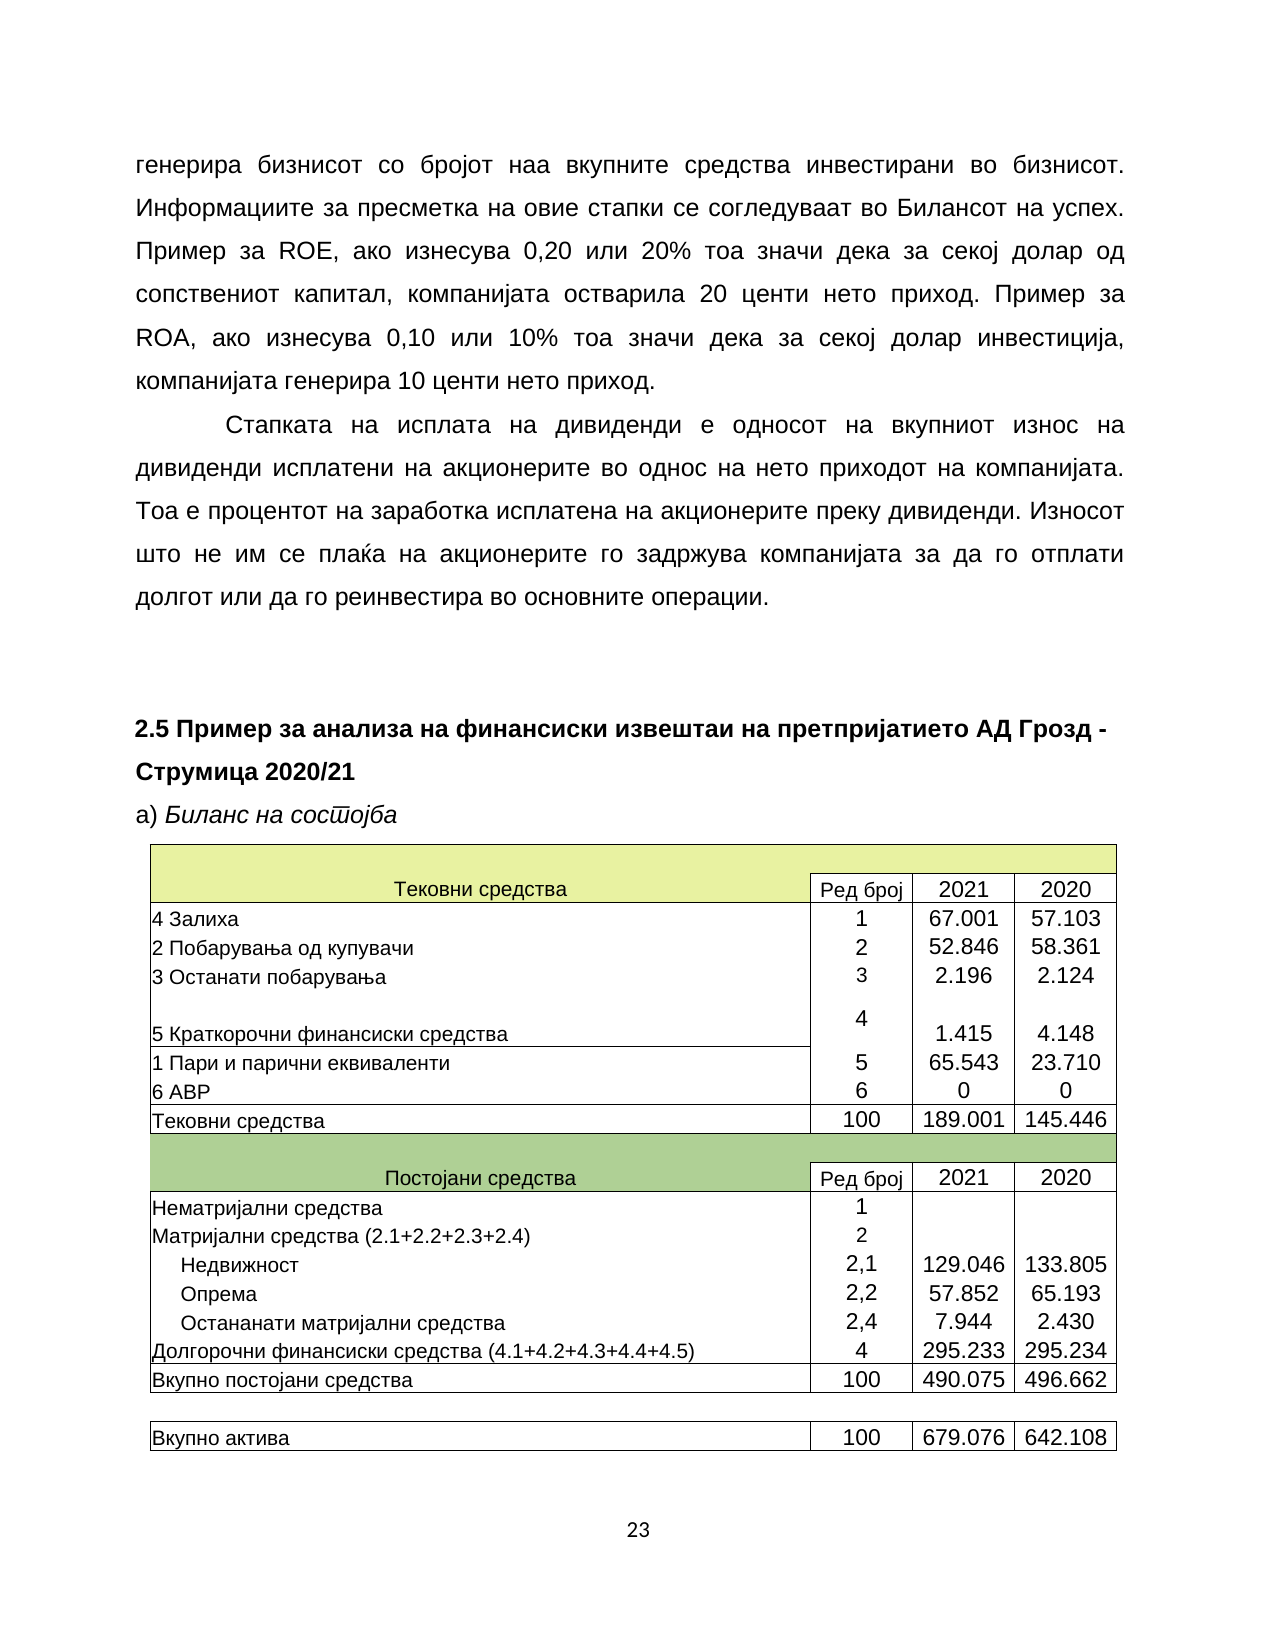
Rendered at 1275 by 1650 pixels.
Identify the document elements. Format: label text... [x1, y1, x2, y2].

table_cell 2 [811, 931, 912, 960]
text генерира бизнисот со бројот наа вкупните средства инвестирани во бизнисот. Информациите за пресметка на овие стапки се согледуваат во Билансот на успех. Пример за ROE, ако изнесува 0,20 или 20% тоа значи дека за секој долар од сопствениот капитал, компанијата остварила 20 центи нето приход. Пример за ROA, ако изнесува 0,10 или 10% тоа значи дека за секој долар инвестиција, компанијата генерира 10 центи нето приход. [134, 150, 1126, 394]
text 2.5 Пример за анализа на финансиски извештаи на претпријатието АД Грозд - Струмица 2020/21 а) Биланс на состојба [134, 714, 1126, 829]
table_cell 2.124 [1015, 960, 1116, 988]
table_cell 1 [811, 1192, 912, 1219]
table_cell 6 [811, 1075, 912, 1104]
table_cell Тековни средства [151, 873, 810, 902]
table_cell 1 Пари и парични еквиваленти [151, 1047, 810, 1075]
table_cell 2,1 [811, 1248, 912, 1277]
table_cell 679.076 [913, 1422, 1014, 1450]
table_cell 2.196 [913, 960, 1014, 988]
table_cell [150, 1134, 1116, 1162]
table_cell 496.662 [1015, 1364, 1116, 1392]
table_cell 2020 [1015, 1163, 1116, 1191]
table_cell Опрема [151, 1277, 810, 1306]
table_cell 295.233 [913, 1335, 1014, 1363]
table_cell 1 [811, 903, 912, 931]
table_cell 100 [811, 1364, 912, 1392]
table_cell 58.361 [1015, 931, 1116, 960]
table_cell Недвижност [151, 1248, 810, 1277]
table_cell [1015, 1220, 1116, 1248]
table_cell 57.103 [1015, 903, 1116, 931]
table_cell 65.543 [913, 1046, 1014, 1075]
table_cell [913, 1393, 1015, 1421]
table_cell 4 [811, 989, 912, 1046]
text Стапката на исплата на дивиденди е односот на вкупниот износ на дивиденди исплатени на акционерите во однос на нето приходот на компанијата. Тоа е процентот на заработка исплатена на акционерите преку дивиденди. Износот што не им се плаќа на акционерите го задржува компанијата за да го отплати долгот или да го реинвестира во основните операции. [134, 409, 1126, 611]
table_cell [1015, 1393, 1117, 1421]
table_cell 189.001 [913, 1105, 1014, 1133]
table_cell Тековни средства [151, 1105, 810, 1133]
table_cell 7.944 [913, 1306, 1014, 1334]
table_cell 133.805 [1015, 1248, 1116, 1277]
table_cell 5 [811, 1046, 912, 1075]
table_cell 23.710 [1015, 1046, 1116, 1075]
table_cell 3 [811, 960, 912, 988]
table_cell Матријални средства (2.1+2.2+2.3+2.4) [151, 1220, 810, 1248]
table_cell 100 [811, 1105, 912, 1133]
table_cell 6 АВР [151, 1075, 810, 1104]
table_cell 2,4 [811, 1306, 912, 1334]
table_cell 295.234 [1015, 1335, 1116, 1363]
table_cell Нематријални средства [151, 1192, 810, 1219]
table_cell 2 [811, 1220, 912, 1248]
table_cell 2,2 [811, 1277, 912, 1306]
table_cell Вкупно постојани средства [151, 1364, 810, 1392]
table_cell 52.846 [913, 931, 1014, 960]
table_cell 642.108 [1015, 1422, 1116, 1450]
table_cell 57.852 [913, 1277, 1014, 1306]
table_header [151, 845, 1116, 873]
table_cell 3 Останати побарувања [151, 960, 810, 988]
table_cell [913, 1220, 1014, 1248]
table_cell 4 Залиха [151, 903, 810, 931]
table_cell [913, 1192, 1014, 1219]
table_cell 2021 [913, 1163, 1014, 1191]
table_cell 4 [811, 1335, 912, 1363]
table_cell 2.430 [1015, 1306, 1116, 1334]
table_cell [810, 1393, 913, 1421]
table_cell 2 Побарувања од купувачи [151, 931, 810, 960]
table_cell 67.001 [913, 903, 1014, 931]
table_cell Вкупно актива [151, 1422, 810, 1450]
table_cell [150, 1393, 810, 1421]
table_cell 4.148 [1015, 989, 1116, 1046]
table_cell [1015, 1192, 1116, 1219]
table_cell 5 Краткорочни финансиски средства [151, 989, 810, 1046]
table_cell 2021 [913, 874, 1014, 902]
table_cell Остананати матријални средства [151, 1306, 810, 1334]
table_cell 2020 [1015, 874, 1116, 902]
table_cell 145.446 [1015, 1105, 1116, 1133]
table_cell 490.075 [913, 1364, 1014, 1392]
table_cell 0 [913, 1075, 1014, 1104]
table_cell 100 [811, 1422, 912, 1450]
table_cell Ред број [811, 874, 912, 902]
table_cell 1.415 [913, 989, 1014, 1046]
table_cell Постојани средства [150, 1162, 810, 1191]
table_cell 65.193 [1015, 1277, 1116, 1306]
table_cell Долгорочни финансиски средства (4.1+4.2+4.3+4.4+4.5) [151, 1335, 810, 1363]
table_cell Ред број [811, 1163, 912, 1191]
table_cell 129.046 [913, 1248, 1014, 1277]
table_cell 0 [1015, 1075, 1116, 1104]
